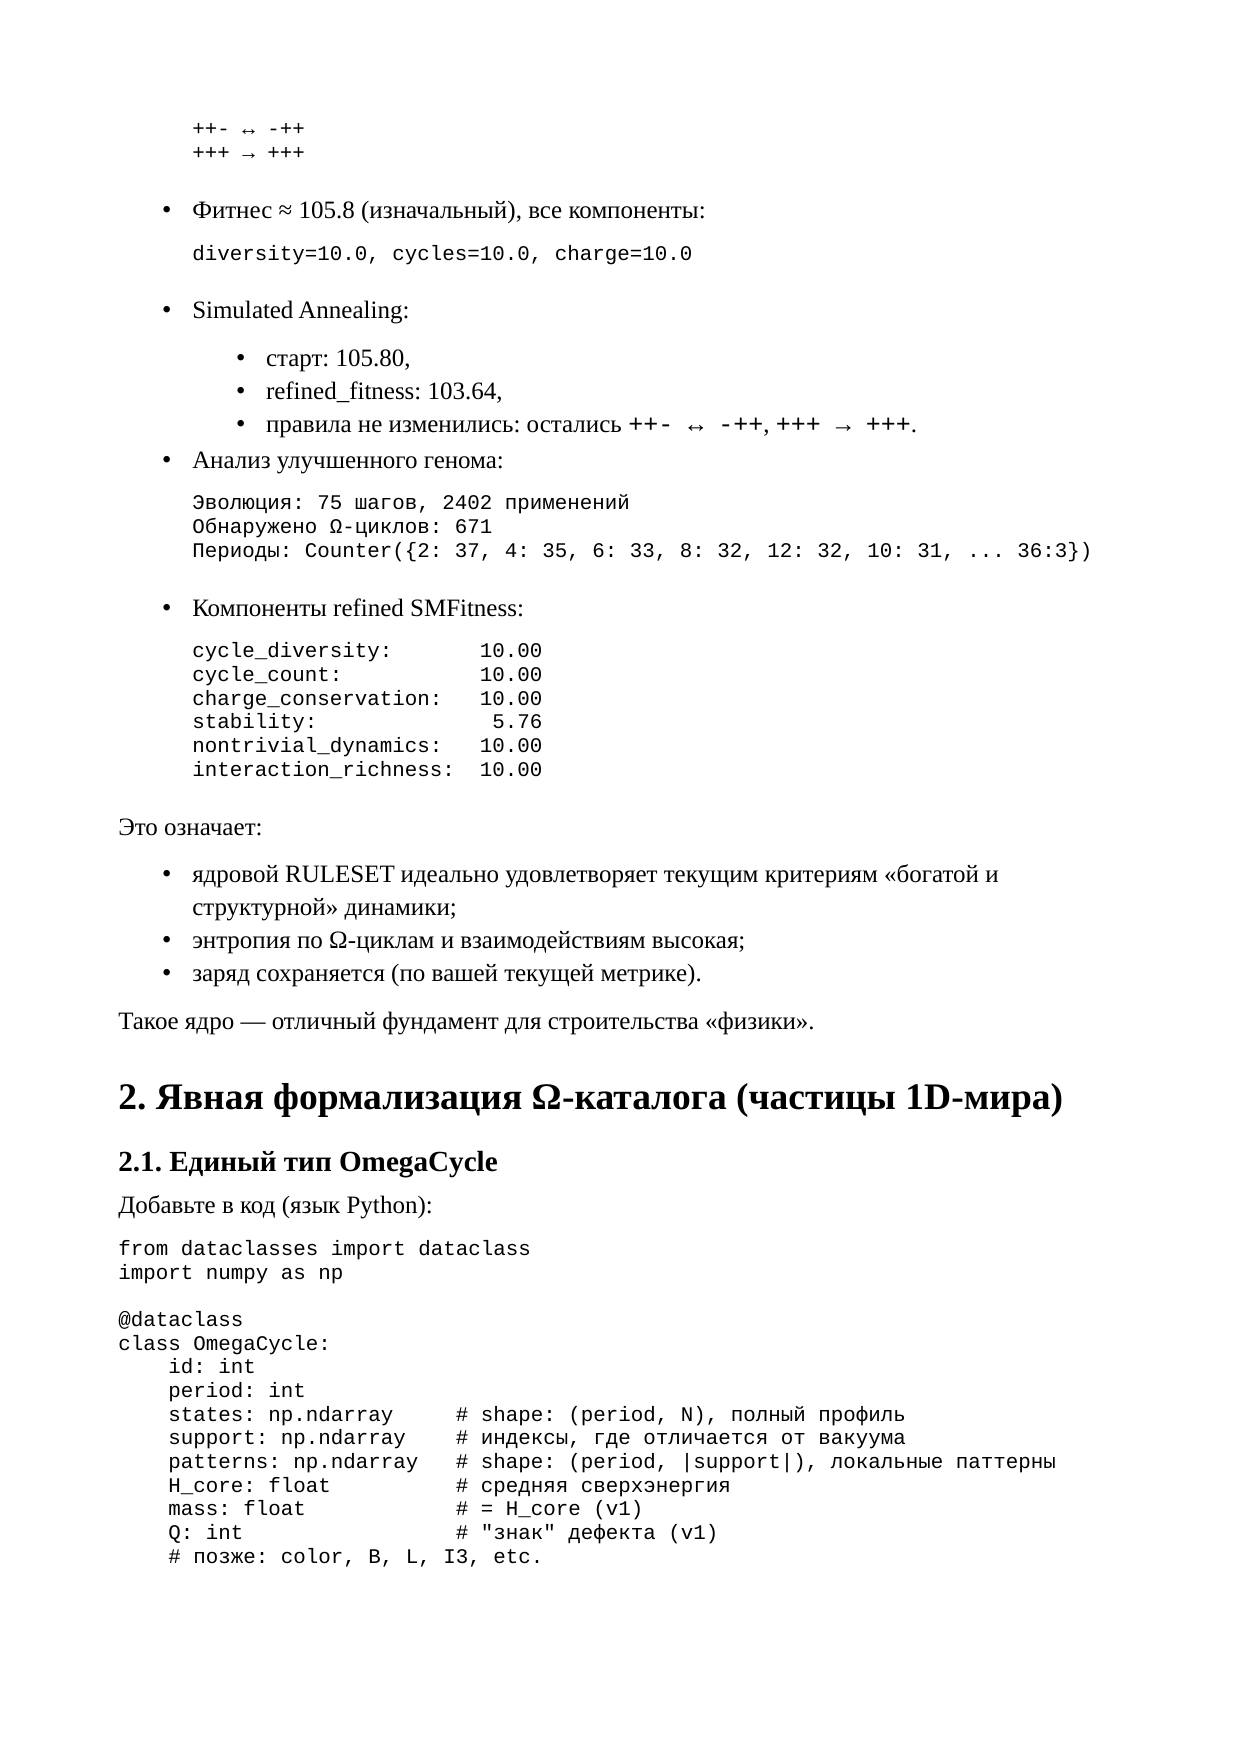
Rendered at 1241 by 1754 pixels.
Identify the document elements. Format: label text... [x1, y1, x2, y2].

list Эволюция: 75 шагов, 2402 применений [162, 492, 1122, 516]
text from dataclasses import dataclass [118, 1238, 1122, 1262]
text patterns: np.ndarray # shape: (period, |support|), локальные паттерны [118, 1451, 1122, 1475]
text id: int [118, 1356, 1122, 1380]
list ядровой RULESET идеально удовлетворяет текущим критериям «богатой и структурной» динамики; [162, 859, 1122, 921]
list nontrivial_dynamics: 10.00 [162, 735, 1122, 758]
list правила не изменились: остались ++- ↔ -++, +++ → +++. [236, 409, 1122, 440]
text mass: float # = H_core (v1) [118, 1498, 1122, 1522]
text H_core: float # средняя сверхэнергия [118, 1475, 1122, 1498]
text class OmegaCycle: [118, 1333, 1122, 1356]
text states: np.ndarray # shape: (period, N), полный профиль [118, 1404, 1122, 1427]
list interaction_richness: 10.00 [162, 758, 1122, 782]
text Q: int # "знак" дефекта (v1) [118, 1522, 1122, 1546]
list cycle_count: 10.00 [162, 664, 1122, 688]
list charge_conservation: 10.00 [162, 688, 1122, 711]
text @dataclass [118, 1309, 1122, 1333]
text Добавьте в код (язык Python): [118, 1191, 1122, 1219]
text Такое ядро — отличный фундамент для строительства «физики». [118, 1006, 1122, 1035]
list Simulated Annealing: [162, 296, 1122, 324]
text support: np.ndarray # индексы, где отличается от вакуума [118, 1427, 1122, 1451]
list Обнаружено Ω-циклов: 671 [162, 516, 1122, 539]
subtitle 2.1. Единый тип OmegaCycle [118, 1144, 1122, 1178]
list cycle_diversity: 10.00 [162, 640, 1122, 664]
list +++ → +++ [162, 142, 1122, 165]
list заряд сохраняется (по вашей текущей метрике). [162, 958, 1122, 987]
list stability: 5.76 [162, 711, 1122, 735]
text period: int [118, 1380, 1122, 1404]
list refined_fitness: 103.64, [236, 376, 1122, 405]
text import numpy as np [118, 1262, 1122, 1286]
list ++- ↔ -++ [162, 118, 1122, 142]
text Это означает: [118, 812, 1122, 840]
subtitle 2. Явная формализация Ω‑каталога (частицы 1D‑мира) [118, 1074, 1122, 1117]
list Компоненты refined SMFitness: [162, 593, 1122, 621]
list старт: 105.80, [236, 343, 1122, 372]
text # позже: color, B, L, I3, etc. [118, 1546, 1122, 1569]
list diversity=10.0, cycles=10.0, charge=10.0 [162, 242, 1122, 266]
list Периоды: Counter({2: 37, 4: 35, 6: 33, 8: 32, 12: 32, 10: 31, ... 36:3}) [162, 539, 1122, 563]
list энтропия по Ω‑циклам и взаимодействиям высокая; [162, 925, 1122, 954]
list Фитнес ≈ 105.8 (изначальный), все компоненты: [162, 195, 1122, 224]
list Анализ улучшенного генома: [162, 445, 1122, 473]
